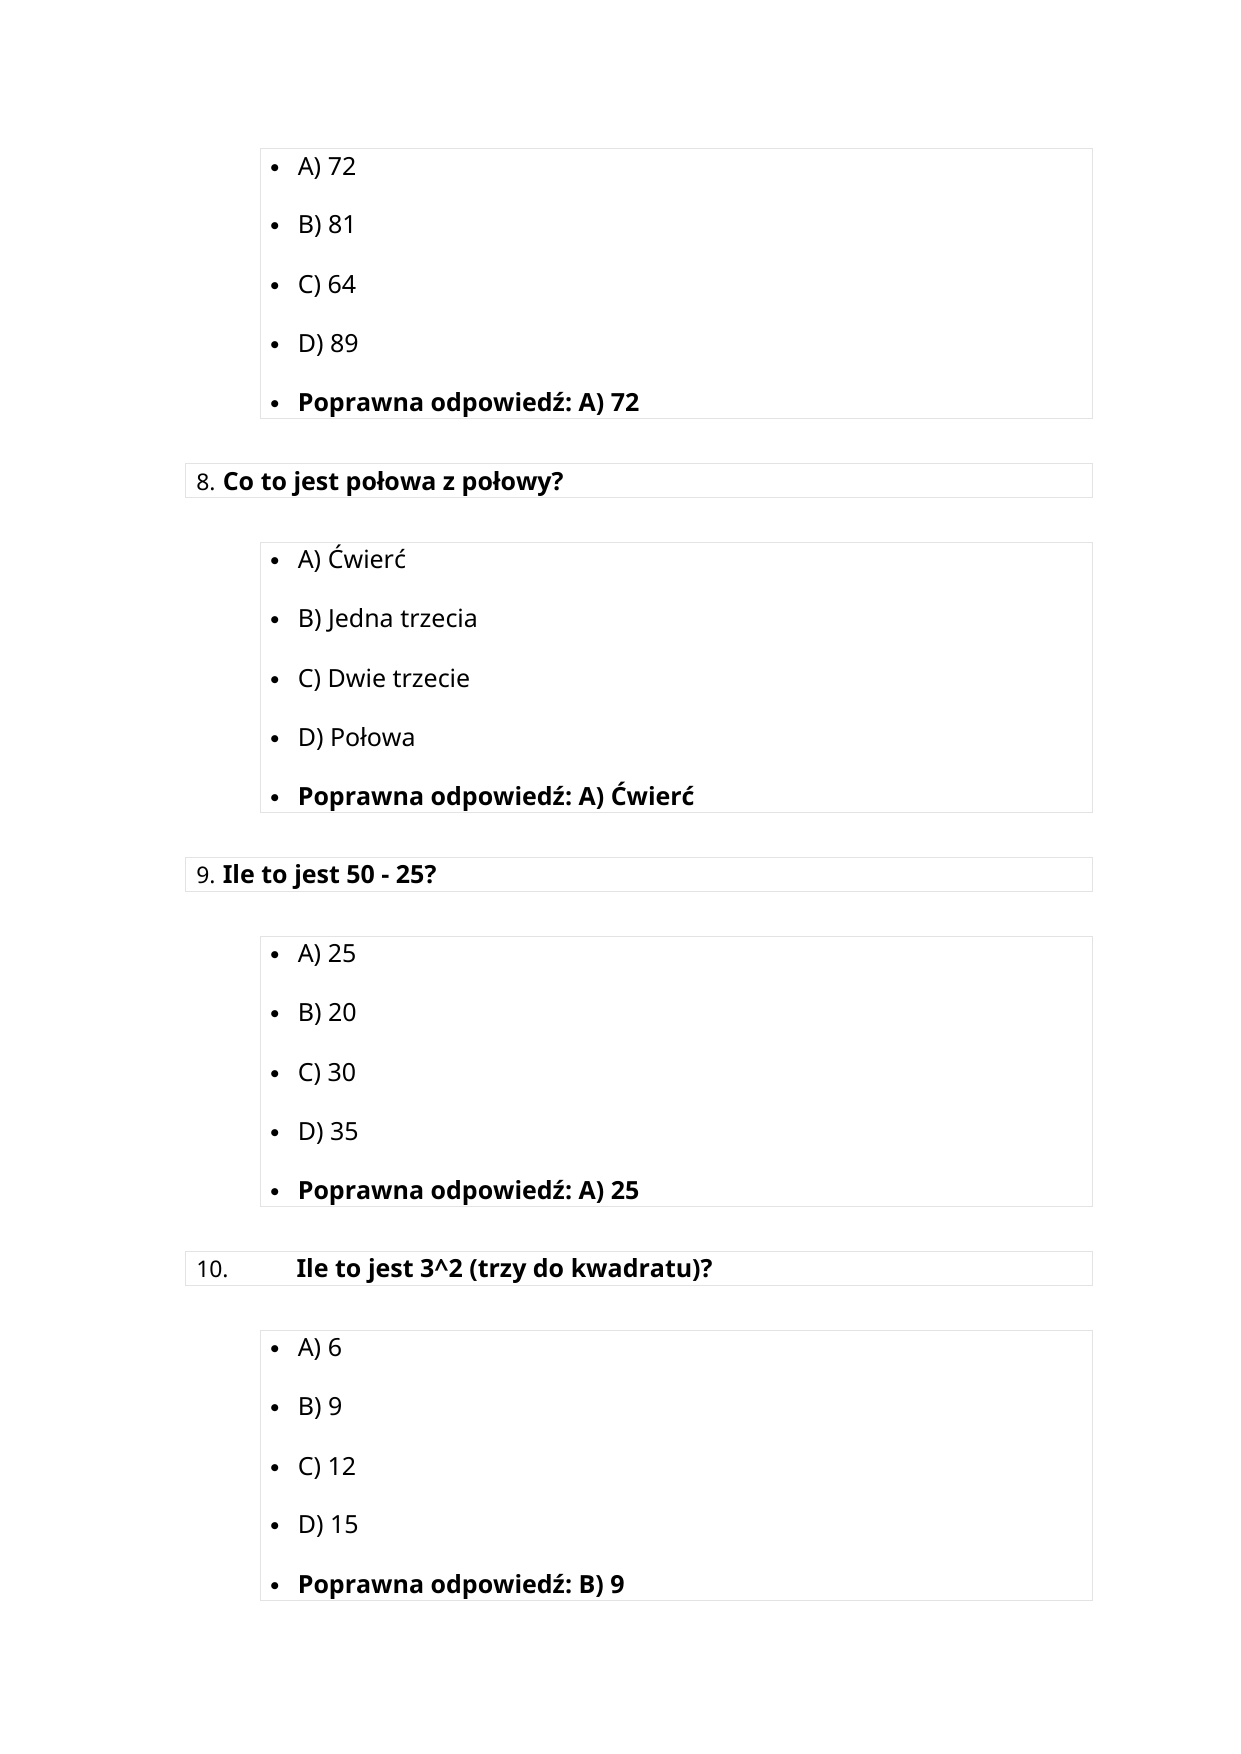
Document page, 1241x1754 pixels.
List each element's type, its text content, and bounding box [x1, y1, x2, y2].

list D) 89 [261, 325, 1092, 359]
list B) 20 [261, 994, 1092, 1029]
list B) Jedna trzecia [261, 601, 1092, 635]
list A) 72 [261, 149, 1092, 182]
list Poprawna odpowiedź: A) 72 [261, 384, 1092, 418]
list B) 81 [261, 207, 1092, 241]
list D) Połowa [261, 719, 1092, 753]
list Poprawna odpowiedź: A) 25 [261, 1172, 1092, 1206]
list C) Dwie trzecie [261, 660, 1092, 694]
list C) 30 [261, 1054, 1092, 1088]
list Poprawna odpowiedź: A) Ćwierć [261, 778, 1092, 812]
list B) 9 [261, 1388, 1092, 1423]
list Poprawna odpowiedź: B) 9 [261, 1566, 1092, 1600]
list Ile to jest 50 - 25? [186, 858, 1092, 891]
list A) Ćwierć [261, 543, 1092, 576]
list D) 35 [261, 1113, 1092, 1147]
list D) 15 [261, 1507, 1092, 1541]
list A) 25 [261, 937, 1092, 970]
list C) 12 [261, 1448, 1092, 1482]
list Co to jest połowa z połowy? [186, 464, 1092, 497]
list A) 6 [261, 1331, 1092, 1364]
list C) 64 [261, 266, 1092, 300]
list Ile to jest 3^2 (trzy do kwadratu)? [186, 1252, 1092, 1285]
